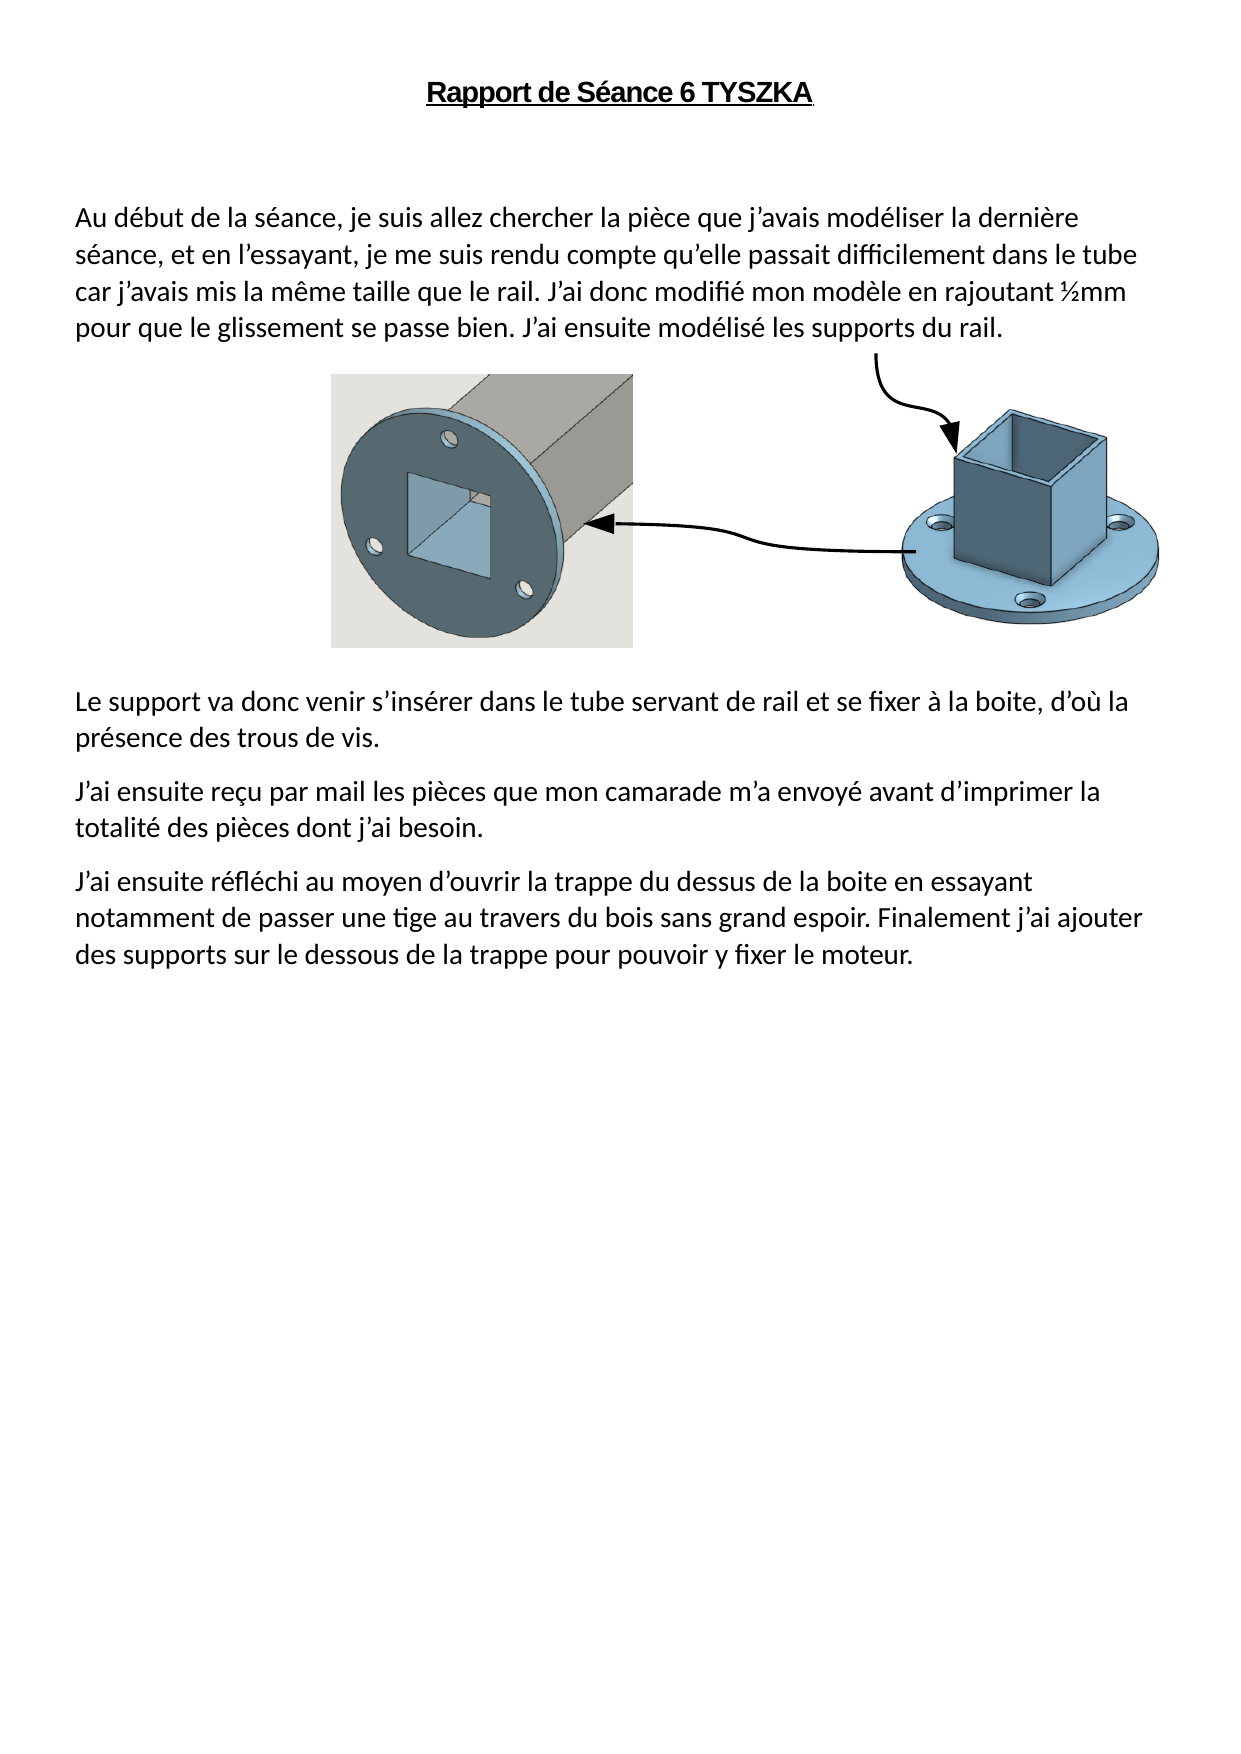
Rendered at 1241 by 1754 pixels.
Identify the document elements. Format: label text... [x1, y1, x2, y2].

text Le support va donc venir s’insérer dans le tube servant de rail et se fixer à la boite, d’où la présence des trous de vis. [75, 683, 1165, 755]
text Au début de la séance, je suis allez chercher la pièce que j’avais modéliser la dernière séance, et en l’essayant, je me suis rendu compte qu’elle passait difficilement dans le tube car j’avais mis la même taille que le rail. J’ai donc modifié mon modèle en rajoutant ½mm pour que le glissement se passe bien. J’ai ensuite modélisé les supports du rail. [75, 199, 1165, 345]
text Rapport de Séance 6 TYSZKA [75, 75, 1165, 108]
text J’ai ensuite réfléchi au moyen d’ouvrir la trappe du dessus de la boite en essayant notamment de passer une tige au travers du bois sans grand espoir. Finalement j’ai ajouter des supports sur le dessous de la trappe pour pouvoir y fixer le moteur. [75, 863, 1165, 972]
text J’ai ensuite reçu par mail les pièces que mon camarade m’a envoyé avant d’imprimer la totalité des pièces dont j’ai besoin. [75, 773, 1165, 845]
